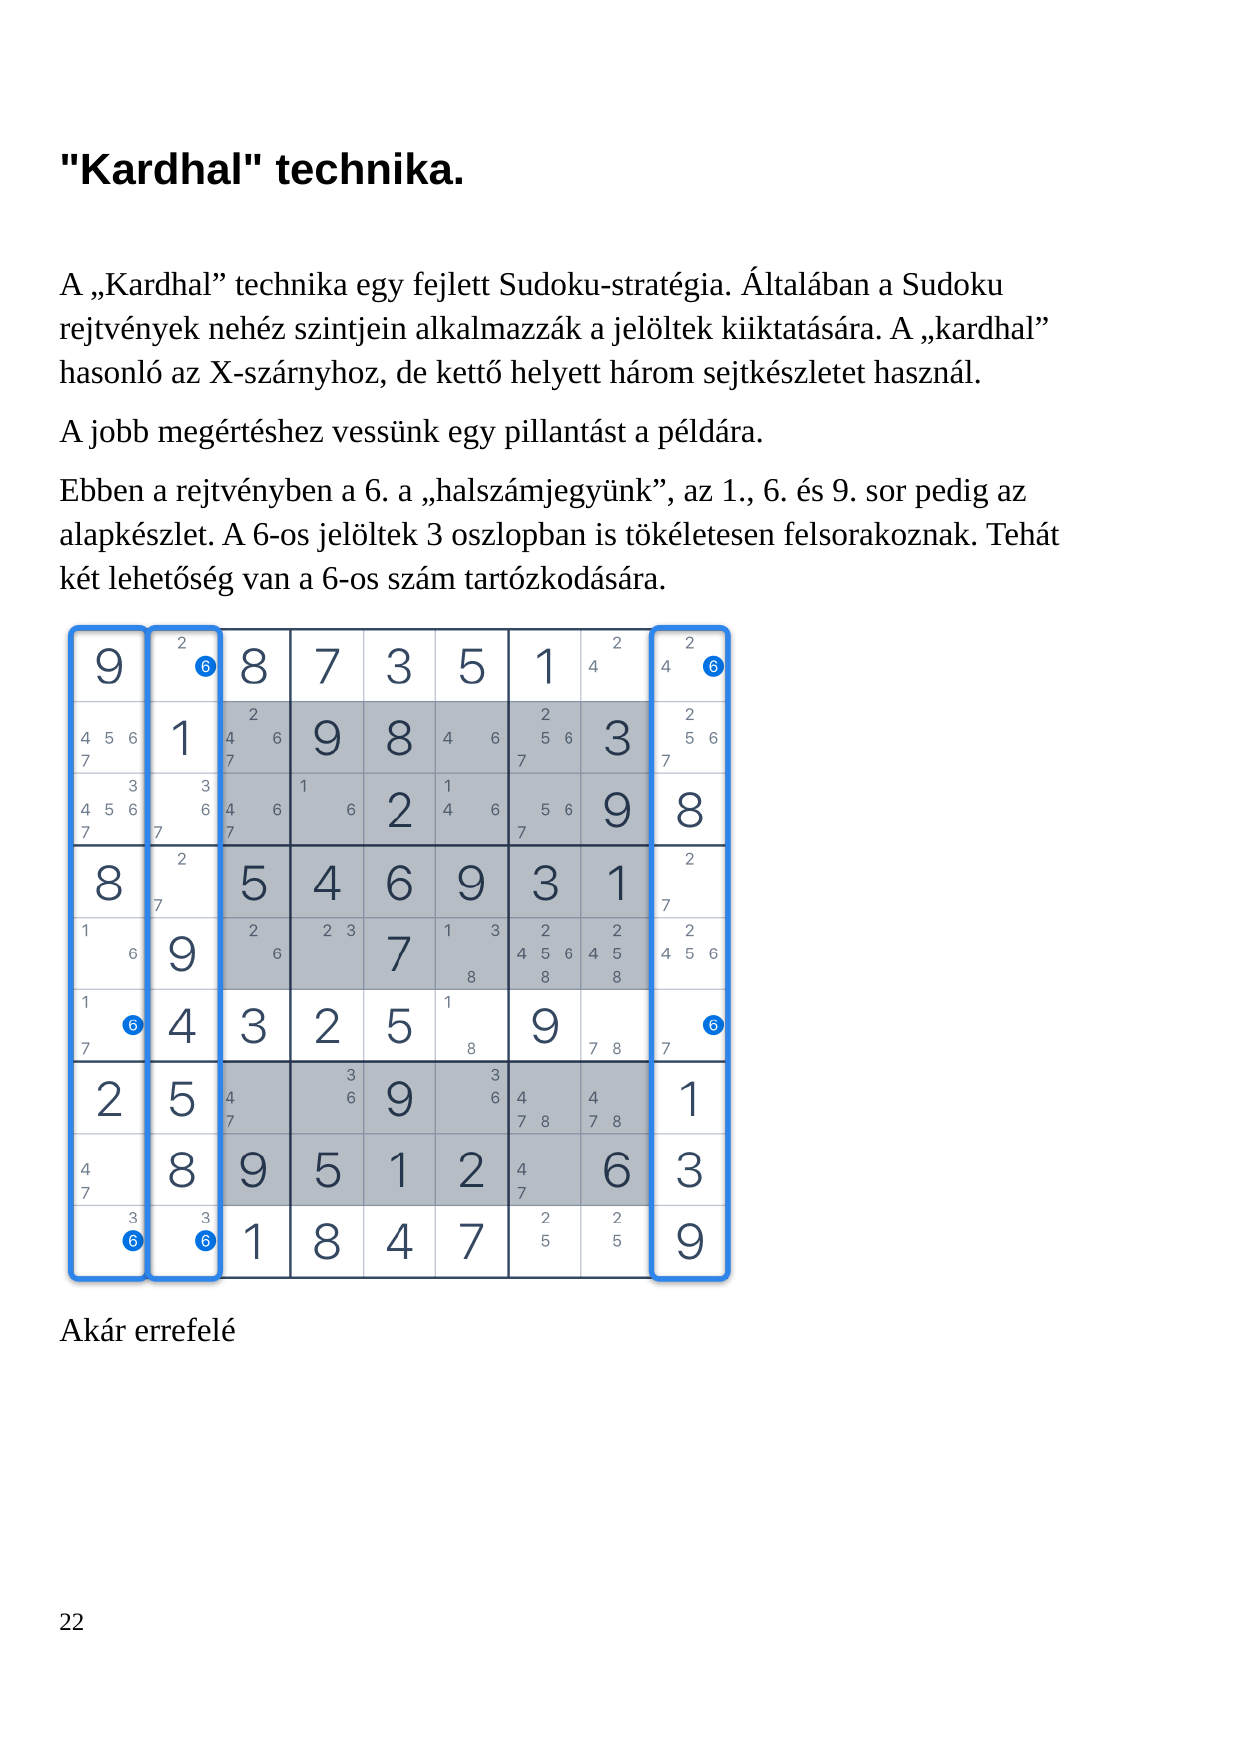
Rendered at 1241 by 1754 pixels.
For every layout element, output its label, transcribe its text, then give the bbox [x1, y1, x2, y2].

text A jobb megértéshez vessünk egy pillantást a példára. [59, 411, 1063, 450]
text A „Kardhal” technika egy fejlett Sudoku-stratégia. Általában a Sudoku rejtvények nehéz szintjein alkalmazzák a jelöltek kiiktatására. A „kardhal” hasonló az X-szárnyhoz, de kettő helyett három sejtkészletet használ. [59, 264, 1063, 391]
picture [59, 616, 739, 1290]
subtitle "Kardhal" technika. [59, 143, 1063, 193]
text Akár errefelé [59, 1310, 1063, 1349]
text Ebben a rejtvényben a 6. a „halszámjegyünk”, az 1., 6. és 9. sor pedig az alapkészlet. A 6-os jelöltek 3 oszlopban is tökéletesen felsorakoznak. Tehát két lehetőség van a 6-os szám tartózkodására. [59, 470, 1063, 596]
